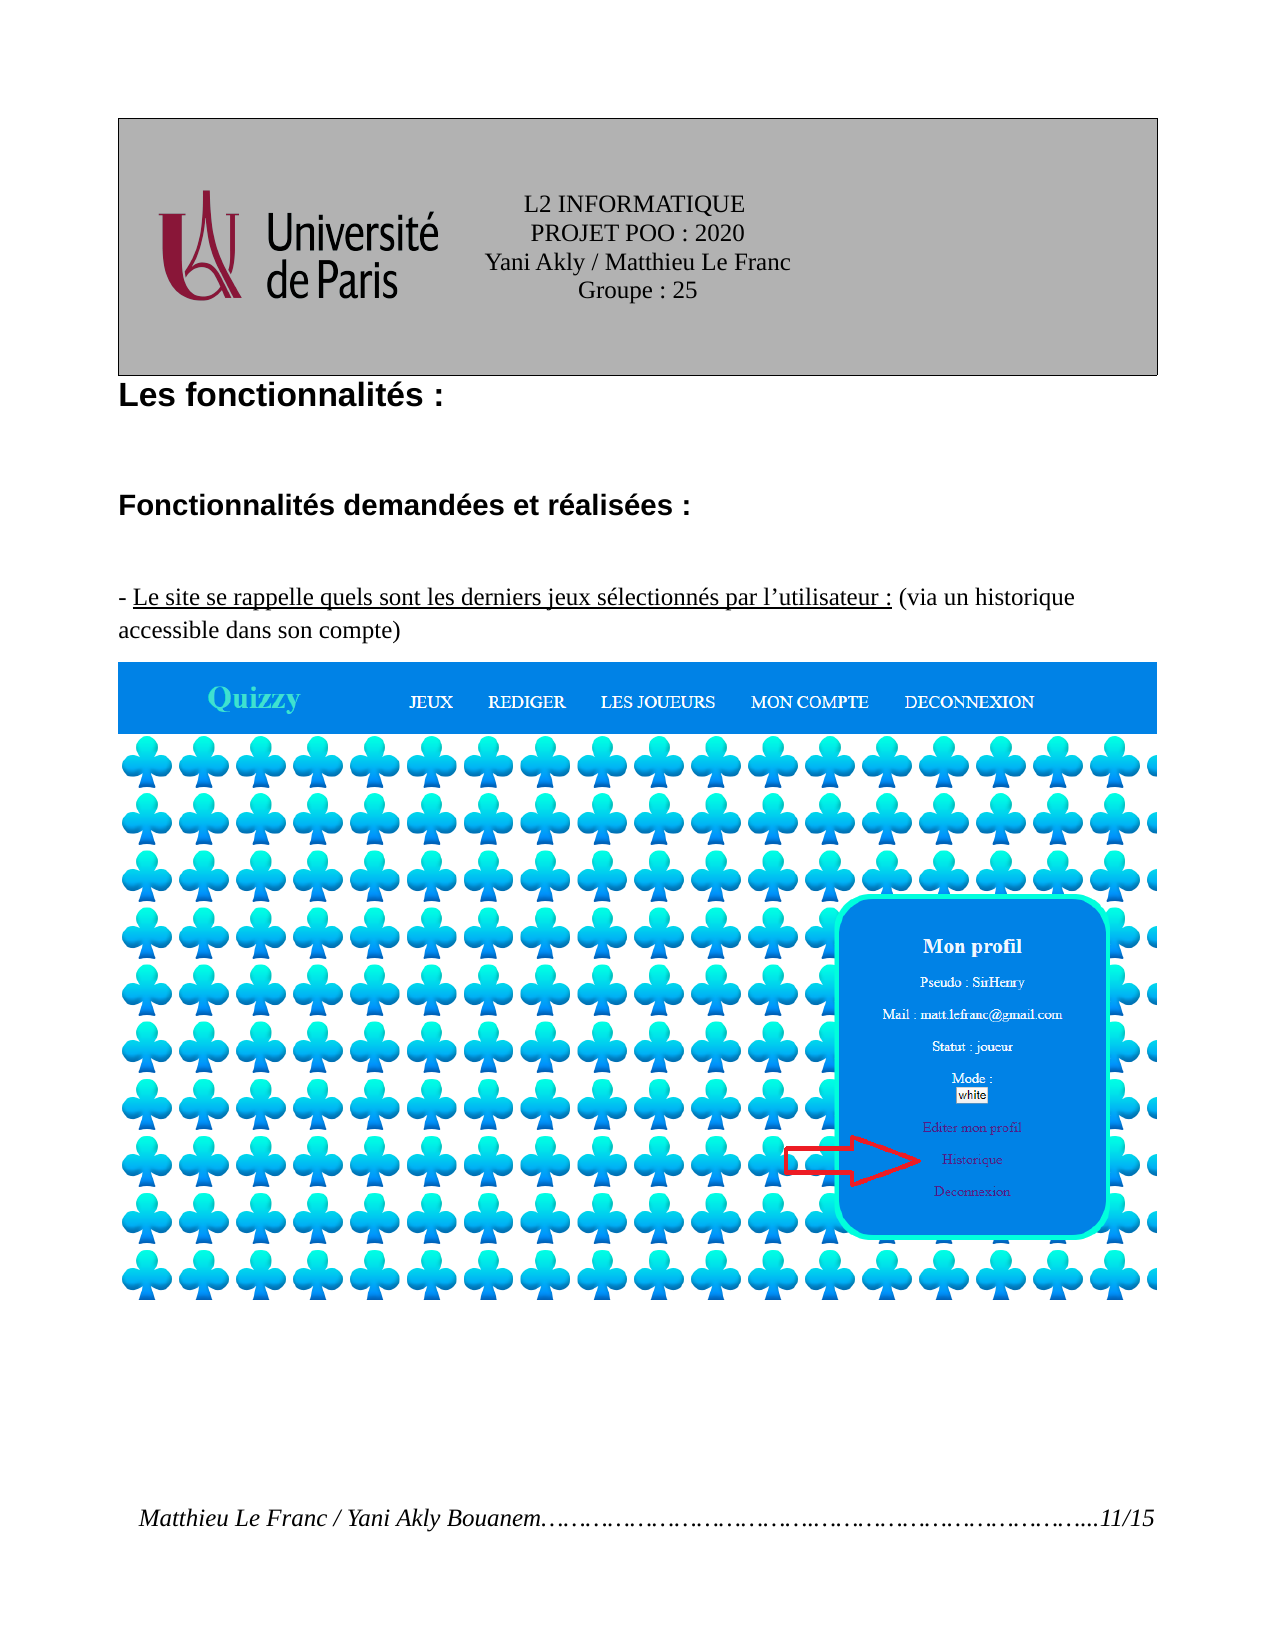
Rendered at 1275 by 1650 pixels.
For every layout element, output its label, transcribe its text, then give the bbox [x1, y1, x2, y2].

subtitle Fonctionnalités demandées et réalisées : [118, 488, 1157, 522]
picture [118, 662, 1157, 1300]
picture [137, 164, 462, 332]
text - Le site se rappelle quels sont les derniers jeux sélectionnés par l’utilisateur : (via un historique accessible dans son compte) [118, 582, 1157, 644]
subtitle Les fonctionnalités : [118, 376, 1157, 414]
